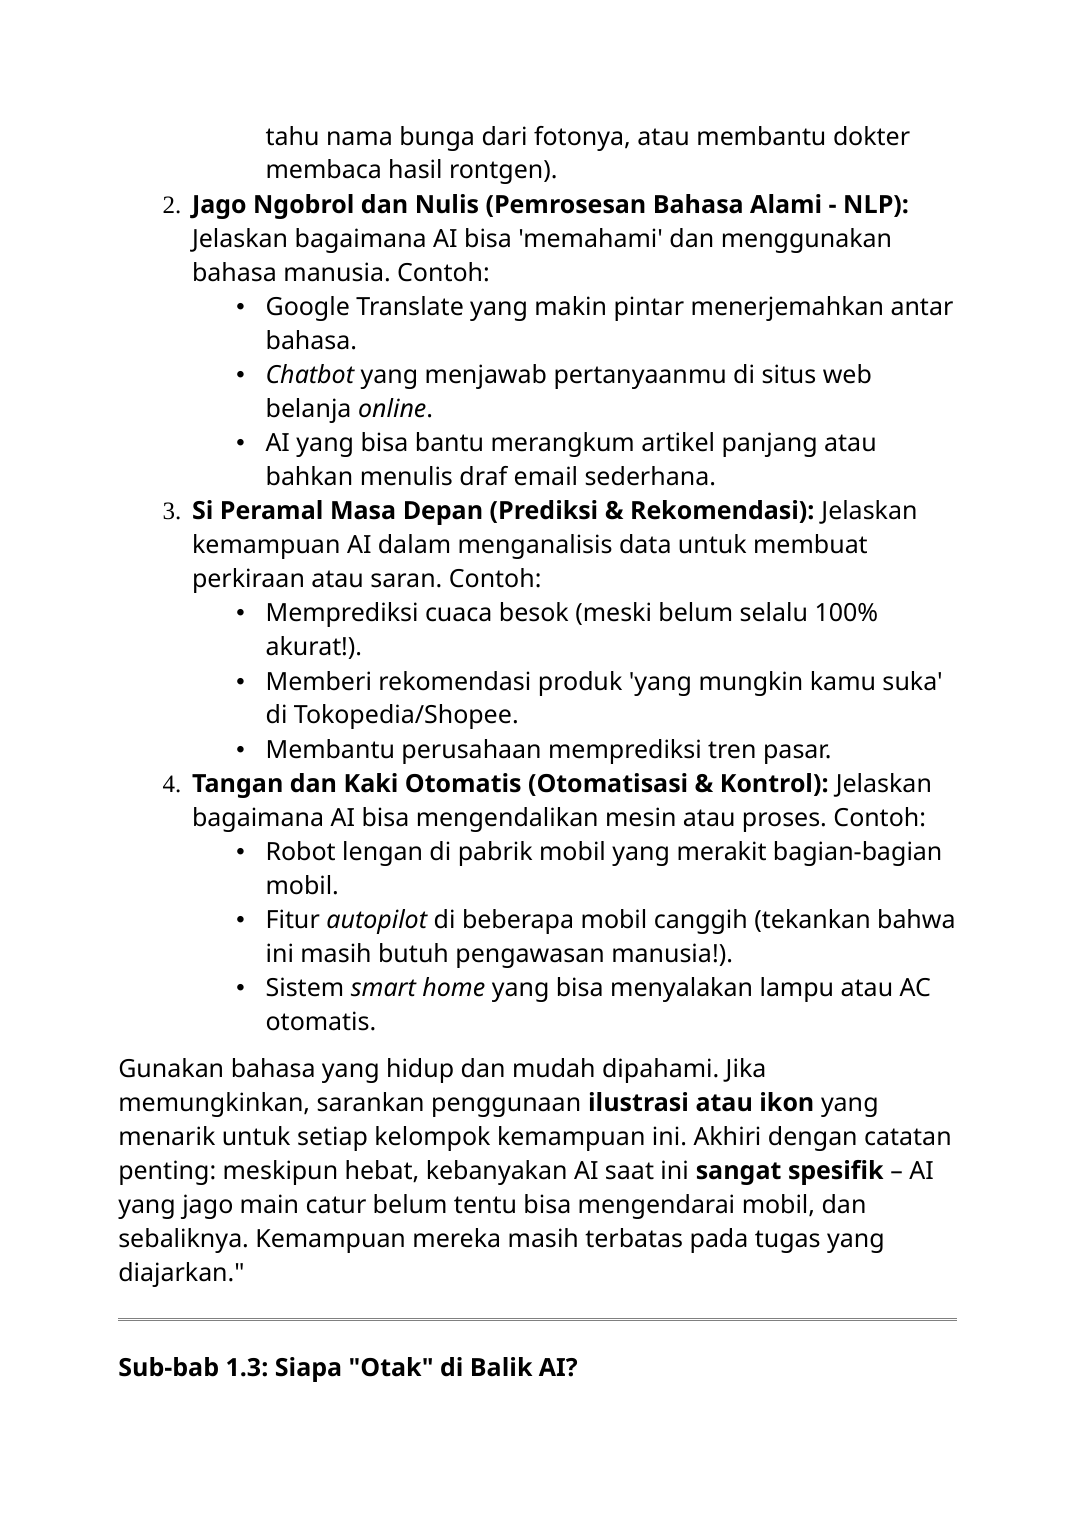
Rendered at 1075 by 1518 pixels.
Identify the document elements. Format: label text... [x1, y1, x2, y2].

list Memberi rekomendasi produk 'yang mungkin kamu suka' di Tokopedia/Shopee. [236, 663, 957, 731]
list Chatbot yang menjawab pertanyaanmu di situs web belanja online. [236, 357, 957, 425]
list Google Translate yang makin pintar menerjemahkan antar bahasa. [236, 288, 957, 357]
text Sub-bab 1.3: Siapa "Otak" di Balik AI? [118, 1350, 957, 1384]
list Sistem smart home yang bisa menyalakan lampu atau AC otomatis. [236, 970, 957, 1038]
list Jago Ngobrol dan Nulis (Pemrosesan Bahasa Alami - NLP): Jelaskan bagaimana AI bisa 'memahami' dan menggunakan bahasa manusia. Contoh: [162, 186, 957, 288]
text Gunakan bahasa yang hidup dan mudah dipahami. Jika memungkinkan, sarankan penggunaan ilustrasi atau ikon yang menarik untuk setiap kelompok kemampuan ini. Akhiri dengan catatan penting: meskipun hebat, kebanyakan AI saat ini sangat spesifik – AI yang jago main catur belum tentu bisa mengendarai mobil, dan sebaliknya. Kemampuan mereka masih terbatas pada tugas yang diajarkan." [118, 1050, 957, 1289]
list tahu nama bunga dari fotonya, atau membantu dokter membaca hasil rontgen). [236, 118, 957, 186]
list Fitur autopilot di beberapa mobil canggih (tekankan bahwa ini masih butuh pengawasan manusia!). [236, 902, 957, 970]
list Si Peramal Masa Depan (Prediksi & Rekomendasi): Jelaskan kemampuan AI dalam menganalisis data untuk membuat perkiraan atau saran. Contoh: [162, 493, 957, 595]
list Robot lengan di pabrik mobil yang merakit bagian-bagian mobil. [236, 833, 957, 902]
list Memprediksi cuaca besok (meski belum selalu 100% akurat!). [236, 595, 957, 663]
list Tangan dan Kaki Otomatis (Otomatisasi & Kontrol): Jelaskan bagaimana AI bisa mengendalikan mesin atau proses. Contoh: [162, 765, 957, 833]
list AI yang bisa bantu merangkum artikel panjang atau bahkan menulis draf email sederhana. [236, 425, 957, 493]
list Membantu perusahaan memprediksi tren pasar. [236, 731, 957, 765]
